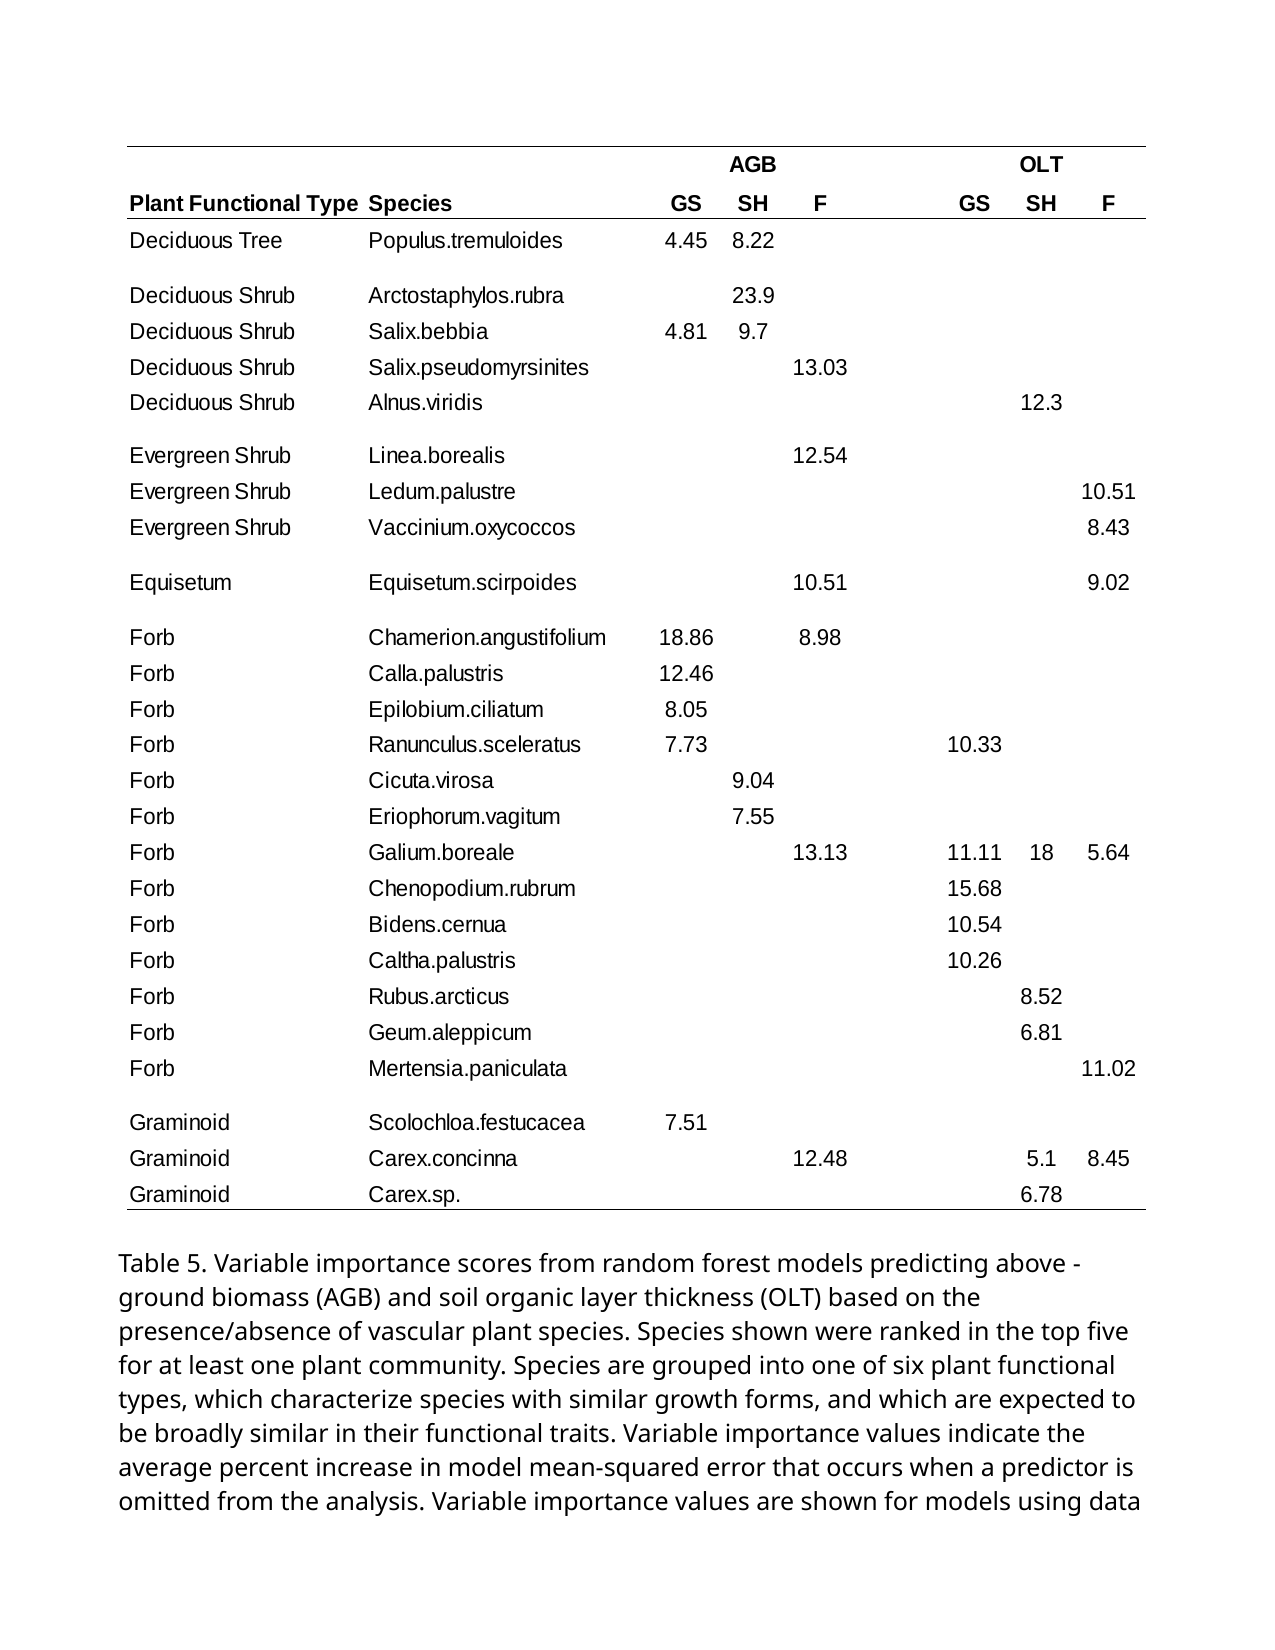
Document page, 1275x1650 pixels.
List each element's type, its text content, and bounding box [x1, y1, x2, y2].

text Table 5. Variable importance scores from random forest models predicting above -ground biomass (AGB) and soil organic layer thickness (OLT) based on the presence/absence of vascular plant species. Species shown were ranked in the top five for at least one plant community. Species are grouped into one of six plant functional types, which characterize species with similar growth forms, and which are expected to be broadly similar in their functional traits. Variable importance values indicate the average percent increase in model mean-squared error that occurs when a predictor is omitted from the analysis. Variable importance values are shown for models using data [118, 1246, 1157, 1518]
